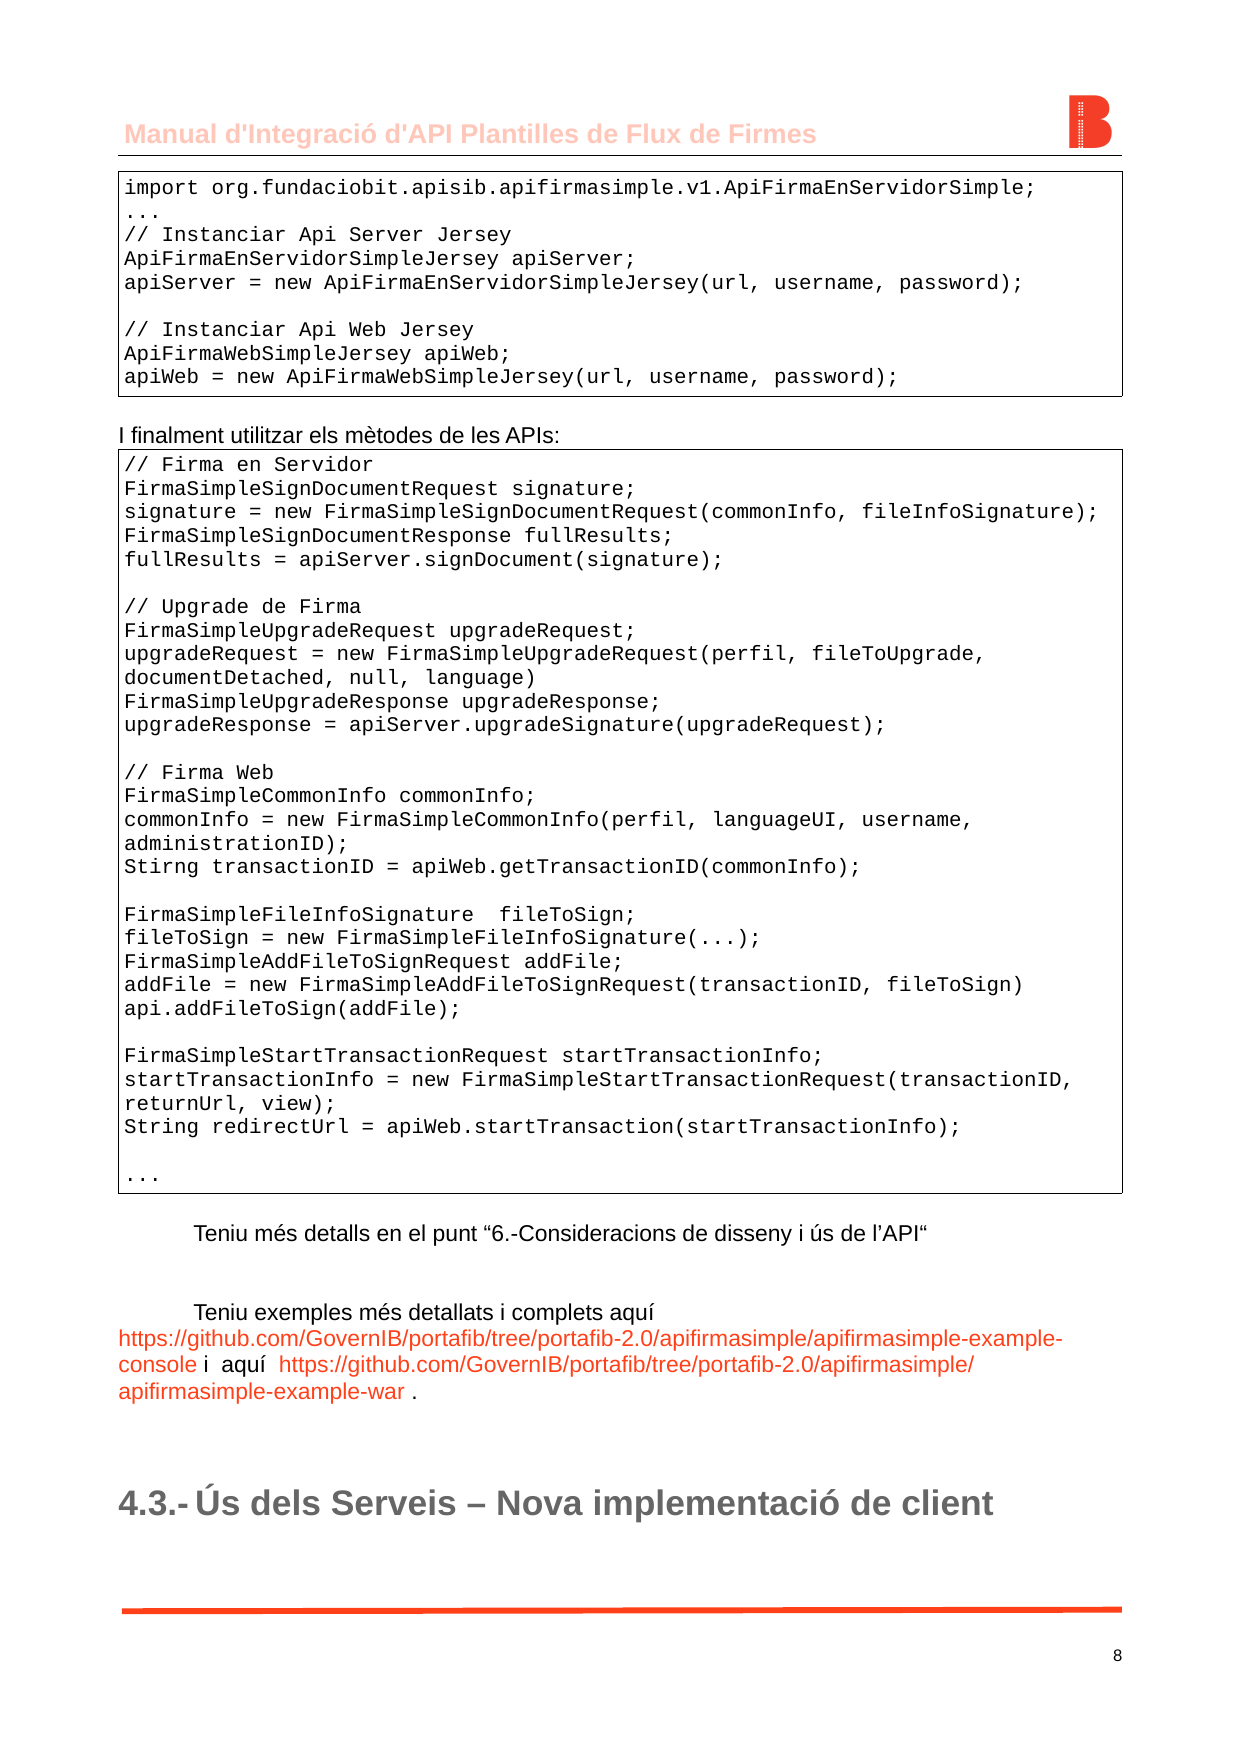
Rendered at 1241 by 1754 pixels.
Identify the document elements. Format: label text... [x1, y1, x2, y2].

subtitle Ús dels Serveis – Nova implementació de client [118, 1482, 1122, 1522]
text I finalment utilitzar els mètodes de les APIs: [118, 422, 1122, 448]
text Teniu exemples més detallats i complets aquí https://github.com/GovernIB/portafib/tree/portafib-2.0/apifirmasimple/apifirmasimple-example-console i aquí https://github.com/GovernIB/portafib/tree/portafib-2.0/apifirmasimple/apifirmasimple-example-war . [118, 1298, 1122, 1404]
text Teniu més detalls en el punt “6Consideracions de disseny i ús de l’API“ [118, 1219, 1122, 1246]
picture [1063, 94, 1117, 150]
table_header import org.fundaciobit.apisib.apifirmasimple.v1.ApiFirmaEnServidorSimple; ... // Instanciar Api Server Jersey ApiFirmaEnServidorSimpleJersey apiServer; apiServer = new ApiFirmaEnServidorSimpleJersey(url, username, password); // Instanciar Api Web Jersey ApiFirmaWebSimpleJersey apiWeb; apiWeb = new ApiFirmaWebSimpleJersey(url, username, password); [119, 172, 1122, 396]
table_header // Firma en Servidor FirmaSimpleSignDocumentRequest signature; signature = new FirmaSimpleSignDocumentRequest(commonInfo, fileInfoSignature); FirmaSimpleSignDocumentResponse fullResults; fullResults = apiServer.signDocument(signature); // Upgrade de Firma FirmaSimpleUpgradeRequest upgradeRequest; upgradeRequest = new FirmaSimpleUpgradeRequest(perfil, fileToUpgrade, documentDetached, null, language) FirmaSimpleUpgradeResponse upgradeResponse; upgradeResponse = apiServer.upgradeSignature(upgradeRequest); // Firma Web FirmaSimpleCommonInfo commonInfo; commonInfo = new FirmaSimpleCommonInfo(perfil, languageUI, username, administrationID); Stirng transactionID = apiWeb.getTransactionID(commonInfo); FirmaSimpleFileInfoSignature fileToSign; fileToSign = new FirmaSimpleFileInfoSignature(...); FirmaSimpleAddFileToSignRequest addFile; addFile = new FirmaSimpleAddFileToSignRequest(transactionID, fileToSign) api.addFileToSign(addFile); FirmaSimpleStartTransactionRequest startTransactionInfo; startTransactionInfo = new FirmaSimpleStartTransactionRequest(transactionID, returnUrl, view); String redirectUrl = apiWeb.startTransaction(startTransactionInfo); ... [119, 450, 1122, 1193]
